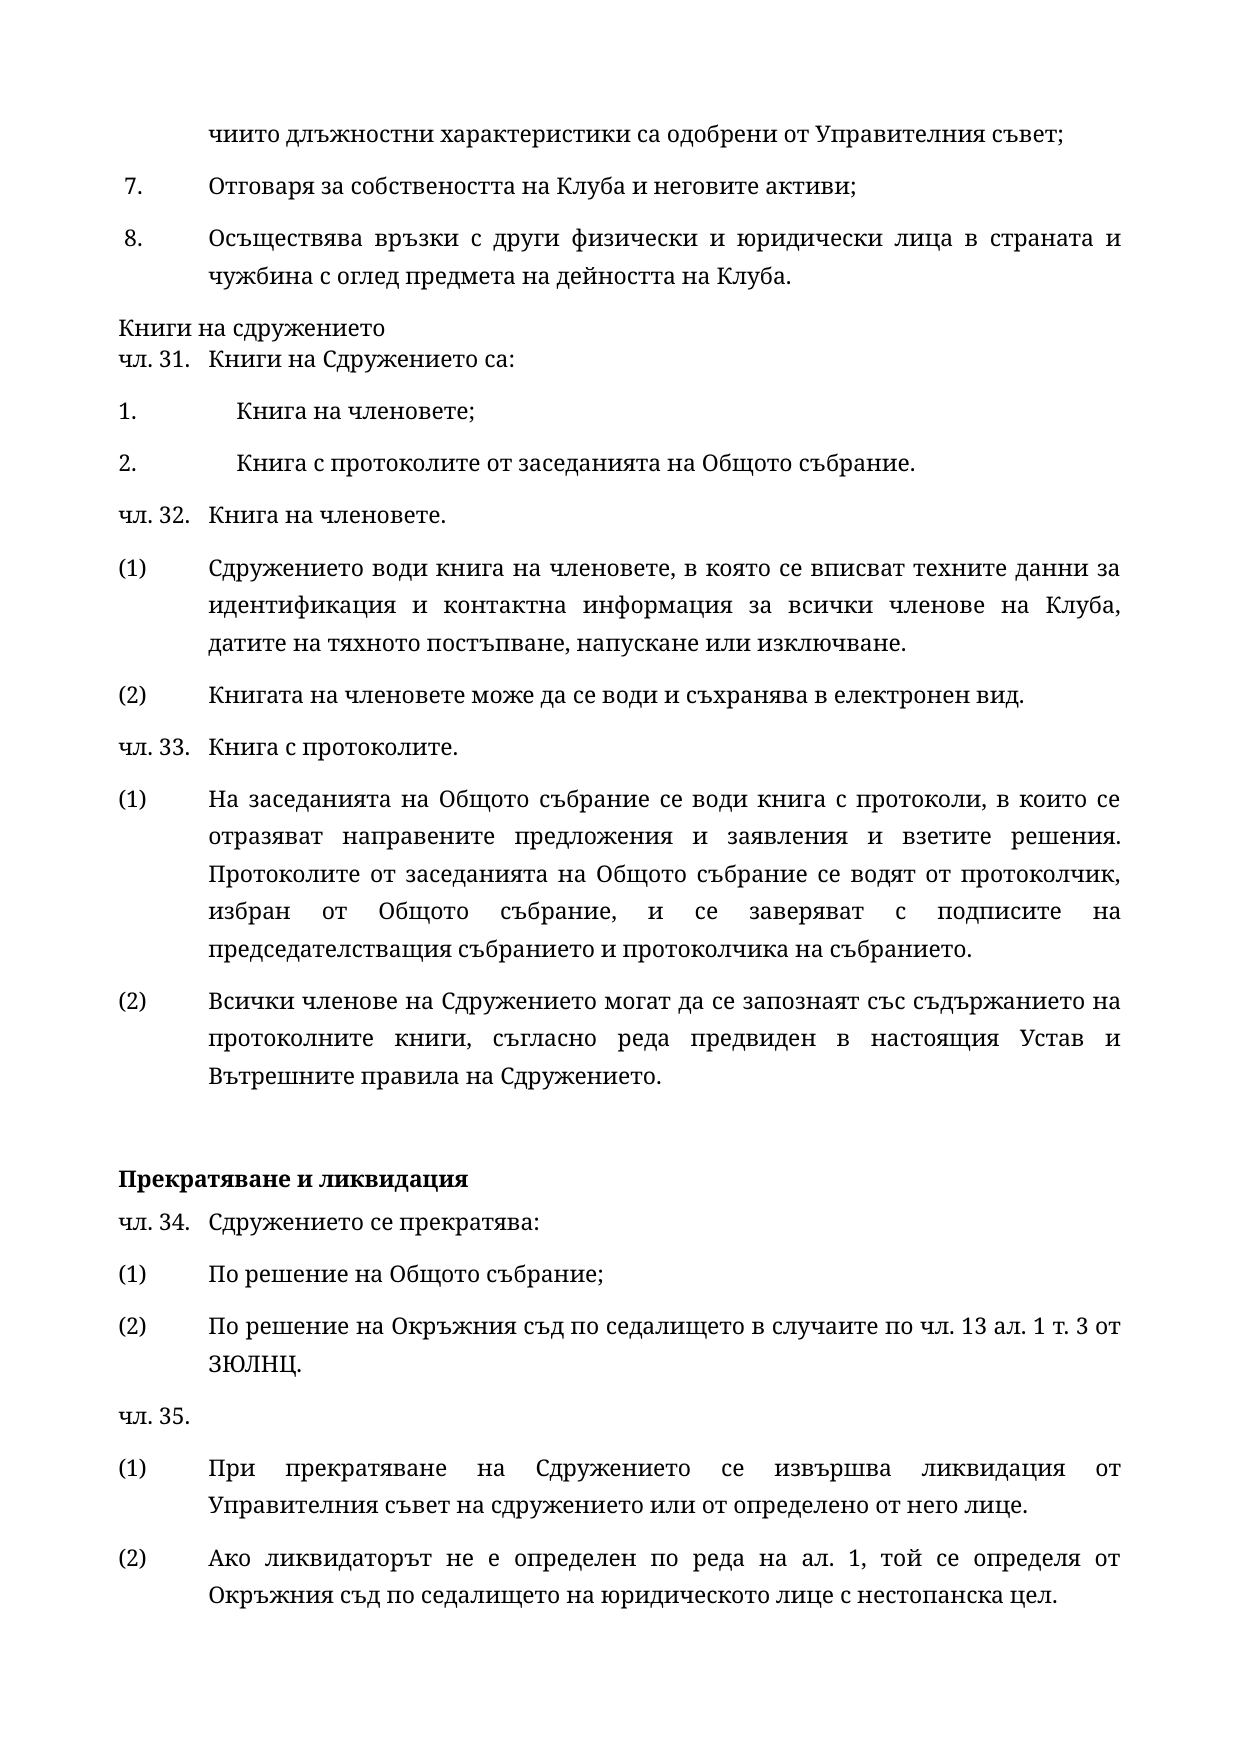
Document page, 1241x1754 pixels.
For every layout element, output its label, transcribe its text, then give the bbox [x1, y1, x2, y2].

list Книга с протоколите от заседанията на Общото събрание. [118, 447, 1122, 478]
list Книга с протоколите. [118, 731, 1122, 762]
list Сдружението се прекратява: [118, 1206, 1122, 1237]
list Осъществява връзки с други физически и юридически лица в страната и чужбина с оглед предмета на дейността на Клуба. [118, 222, 1122, 291]
list Сдружението води книга на членовете, в която се вписват техните данни за идентификация и контактна информация за всички членове на Клуба, датите на тяхното постъпване, напускане или изключване. [118, 551, 1122, 658]
list На заседанията на Общото събрание се води книга с протоколи, в които се отразяват направените предложения и заявления и взетите решения. Протоколите от заседанията на Общото събрание се водят от протоколчик, избран от Общото събрание, и се заверяват с подписите на председателстващия събранието и протоколчика на събранието. [118, 783, 1122, 964]
list По решение на Окръжния съд по седалището в случаите по чл. 13 ал. 1 т. 3 от ЗЮЛНЦ. [118, 1310, 1122, 1379]
list Отговаря за собствеността на Клуба и неговите активи; [118, 170, 1122, 201]
list При прекратяване на Сдружението се извършва ликвидация от Управителния съвет на сдружението или от определено от него лице. [118, 1452, 1122, 1521]
list Ако ликвидаторът не е определен по реда на ал. 1, той се определя от Окръжния съд по седалището на юридическото лице с нестопанска цел. [118, 1542, 1122, 1610]
list Книга на членовете. [118, 499, 1122, 531]
list чиито длъжностни характеристики са одобрени от Управителния съвет; [118, 118, 1122, 149]
list Книгата на членовете може да се води и съхранява в електронен вид. [118, 678, 1122, 710]
list Всички членове на Сдружението могат да се запознаят със съдържанието на протоколните книги, съгласно реда предвиден в настоящия Устав и Вътрешните правила на Сдружението. [118, 985, 1122, 1091]
text Книги на сдружението [118, 312, 1122, 343]
list Книги на Сдружението са: [118, 343, 1122, 374]
list Книга на членовете; [118, 395, 1122, 426]
subtitle Прекратяване и ликвидация [118, 1163, 1122, 1194]
list По решение на Общото събрание; [118, 1258, 1122, 1289]
